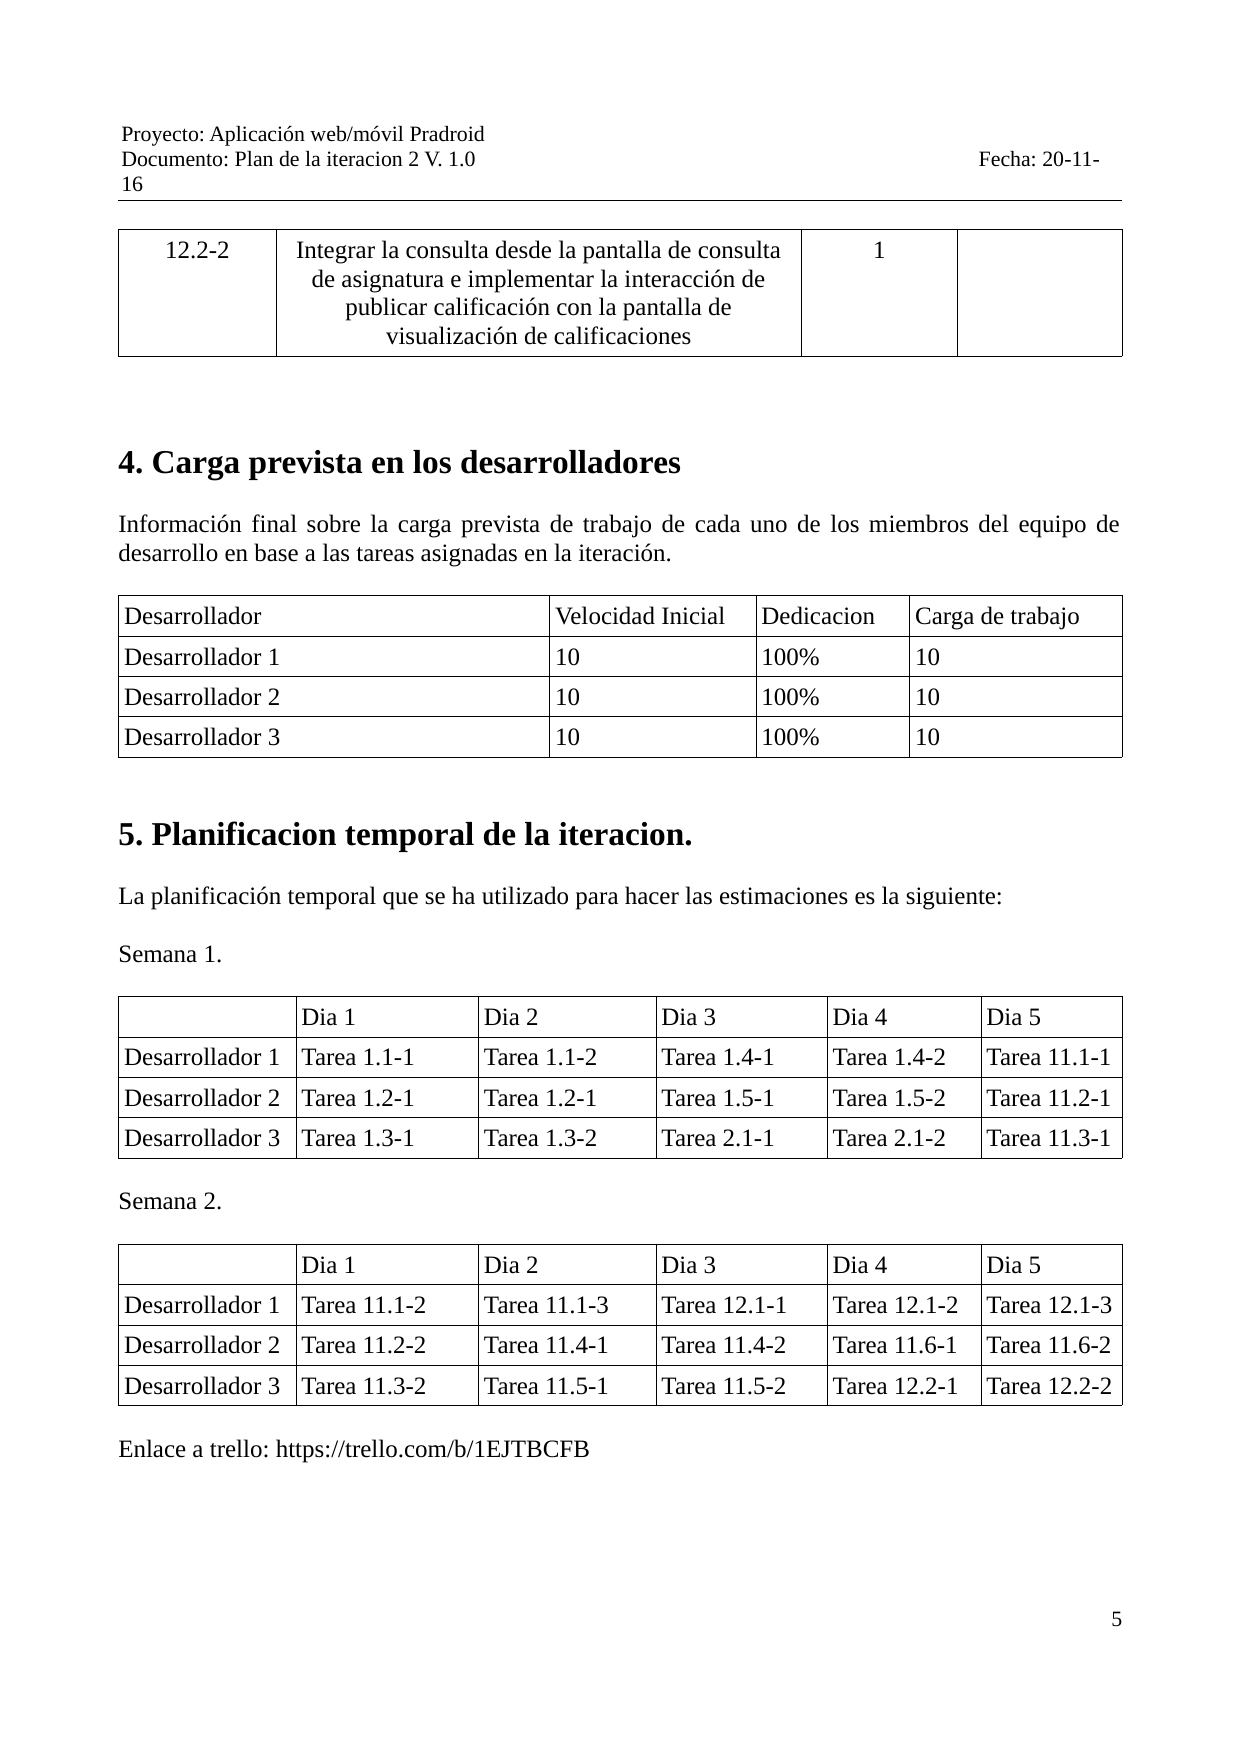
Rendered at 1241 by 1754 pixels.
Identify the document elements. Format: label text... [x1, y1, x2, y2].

table_cell Tarea 11.5-1 [479, 1366, 656, 1405]
table_header Dia 4 [828, 1245, 981, 1284]
table_cell 10 [550, 637, 756, 676]
table_header [119, 997, 296, 1037]
table_cell Tarea 11.6-1 [828, 1326, 981, 1365]
table_cell Tarea 1.2-1 [297, 1078, 478, 1117]
table_cell Tarea 11.4-1 [479, 1326, 656, 1365]
table_header Dia 1 [297, 1245, 478, 1284]
table_header Velocidad Inicial [550, 596, 756, 636]
table_cell 10 [910, 717, 1122, 757]
text Enlace a trello: https://trello.com/b/1EJTBCFB [118, 1434, 1122, 1463]
table_cell Desarrollador 3 [119, 717, 549, 757]
table_cell Tarea 11.2-2 [297, 1326, 478, 1365]
table_header Desarrollador [119, 596, 549, 636]
text Semana 2. [118, 1186, 1122, 1215]
table_cell Tarea 12.1-2 [828, 1285, 981, 1324]
table_cell Tarea 11.2-1 [982, 1078, 1122, 1117]
table_header Dia 3 [657, 997, 827, 1037]
table_cell Tarea 1.4-1 [657, 1038, 827, 1077]
table_cell Tarea 1.5-1 [657, 1078, 827, 1117]
table_cell 10 [910, 637, 1122, 676]
table_cell Desarrollador 1 [119, 1038, 296, 1077]
table_cell Tarea 12.2-2 [982, 1366, 1122, 1405]
table_cell Tarea 2.1-2 [828, 1118, 981, 1158]
table_cell Tarea 12.1-3 [982, 1285, 1122, 1324]
text Información final sobre la carga prevista de trabajo de cada uno de los miembros del equipo de desarrollo en base a las tareas asignadas en la iteración. [118, 509, 1122, 567]
text 4. Carga prevista en los desarrolladores [118, 442, 1122, 480]
table_cell 1 [802, 230, 957, 356]
table_cell Tarea 2.1-1 [657, 1118, 827, 1158]
table_cell 10 [910, 677, 1122, 716]
table_cell 12.2-2 [119, 230, 276, 356]
table_header Dia 1 [297, 997, 478, 1037]
table_cell Tarea 11.1-1 [982, 1038, 1122, 1077]
table_cell 100% [757, 637, 909, 676]
table_cell Tarea 11.1-2 [297, 1285, 478, 1324]
table_cell Tarea 11.3-1 [982, 1118, 1122, 1158]
table_cell 10 [550, 717, 756, 757]
table_cell Desarrollador 2 [119, 677, 549, 716]
table_cell Tarea 11.5-2 [657, 1366, 827, 1405]
table_cell 100% [757, 717, 909, 757]
table_cell Tarea 1.1-1 [297, 1038, 478, 1077]
table_header Carga de trabajo [910, 596, 1122, 636]
table_cell Tarea 1.2-1 [479, 1078, 656, 1117]
table_cell Tarea 1.4-2 [828, 1038, 981, 1077]
table_cell Desarrollador 3 [119, 1118, 296, 1158]
table_cell Tarea 1.1-2 [479, 1038, 656, 1077]
table_cell Integrar la consulta desde la pantalla de consulta de asignatura e implementar la interacción de publicar calificación con la pantalla de visualización de calificaciones [277, 230, 801, 356]
text 5. Planificacion temporal de la iteracion. [118, 814, 1122, 853]
table_cell Tarea 12.1-1 [657, 1285, 827, 1324]
table_cell Tarea 12.2-1 [828, 1366, 981, 1405]
text La planificación temporal que se ha utilizado para hacer las estimaciones es la siguiente: [118, 881, 1122, 910]
table_cell Desarrollador 2 [119, 1078, 296, 1117]
table_cell Desarrollador 3 [119, 1366, 296, 1405]
table_cell Tarea 11.3-2 [297, 1366, 478, 1405]
table_header Dia 4 [828, 997, 981, 1037]
table_cell [958, 230, 1122, 356]
table_cell Tarea 1.3-2 [479, 1118, 656, 1158]
table_cell 100% [757, 677, 909, 716]
table_cell 10 [550, 677, 756, 716]
table_cell Desarrollador 2 [119, 1326, 296, 1365]
text Semana 1. [118, 939, 1122, 968]
table_cell Tarea 1.3-1 [297, 1118, 478, 1158]
table_header Dedicacion [757, 596, 909, 636]
table_cell Tarea 11.6-2 [982, 1326, 1122, 1365]
table_cell Tarea 1.5-2 [828, 1078, 981, 1117]
table_header [119, 1245, 296, 1284]
table_header Dia 5 [982, 997, 1122, 1037]
table_header Dia 2 [479, 997, 656, 1037]
table_header Dia 2 [479, 1245, 656, 1284]
table_cell Tarea 11.4-2 [657, 1326, 827, 1365]
table_header Dia 3 [657, 1245, 827, 1284]
table_cell Desarrollador 1 [119, 637, 549, 676]
table_cell Desarrollador 1 [119, 1285, 296, 1324]
table_cell Tarea 11.1-3 [479, 1285, 656, 1324]
table_header Dia 5 [982, 1245, 1122, 1284]
